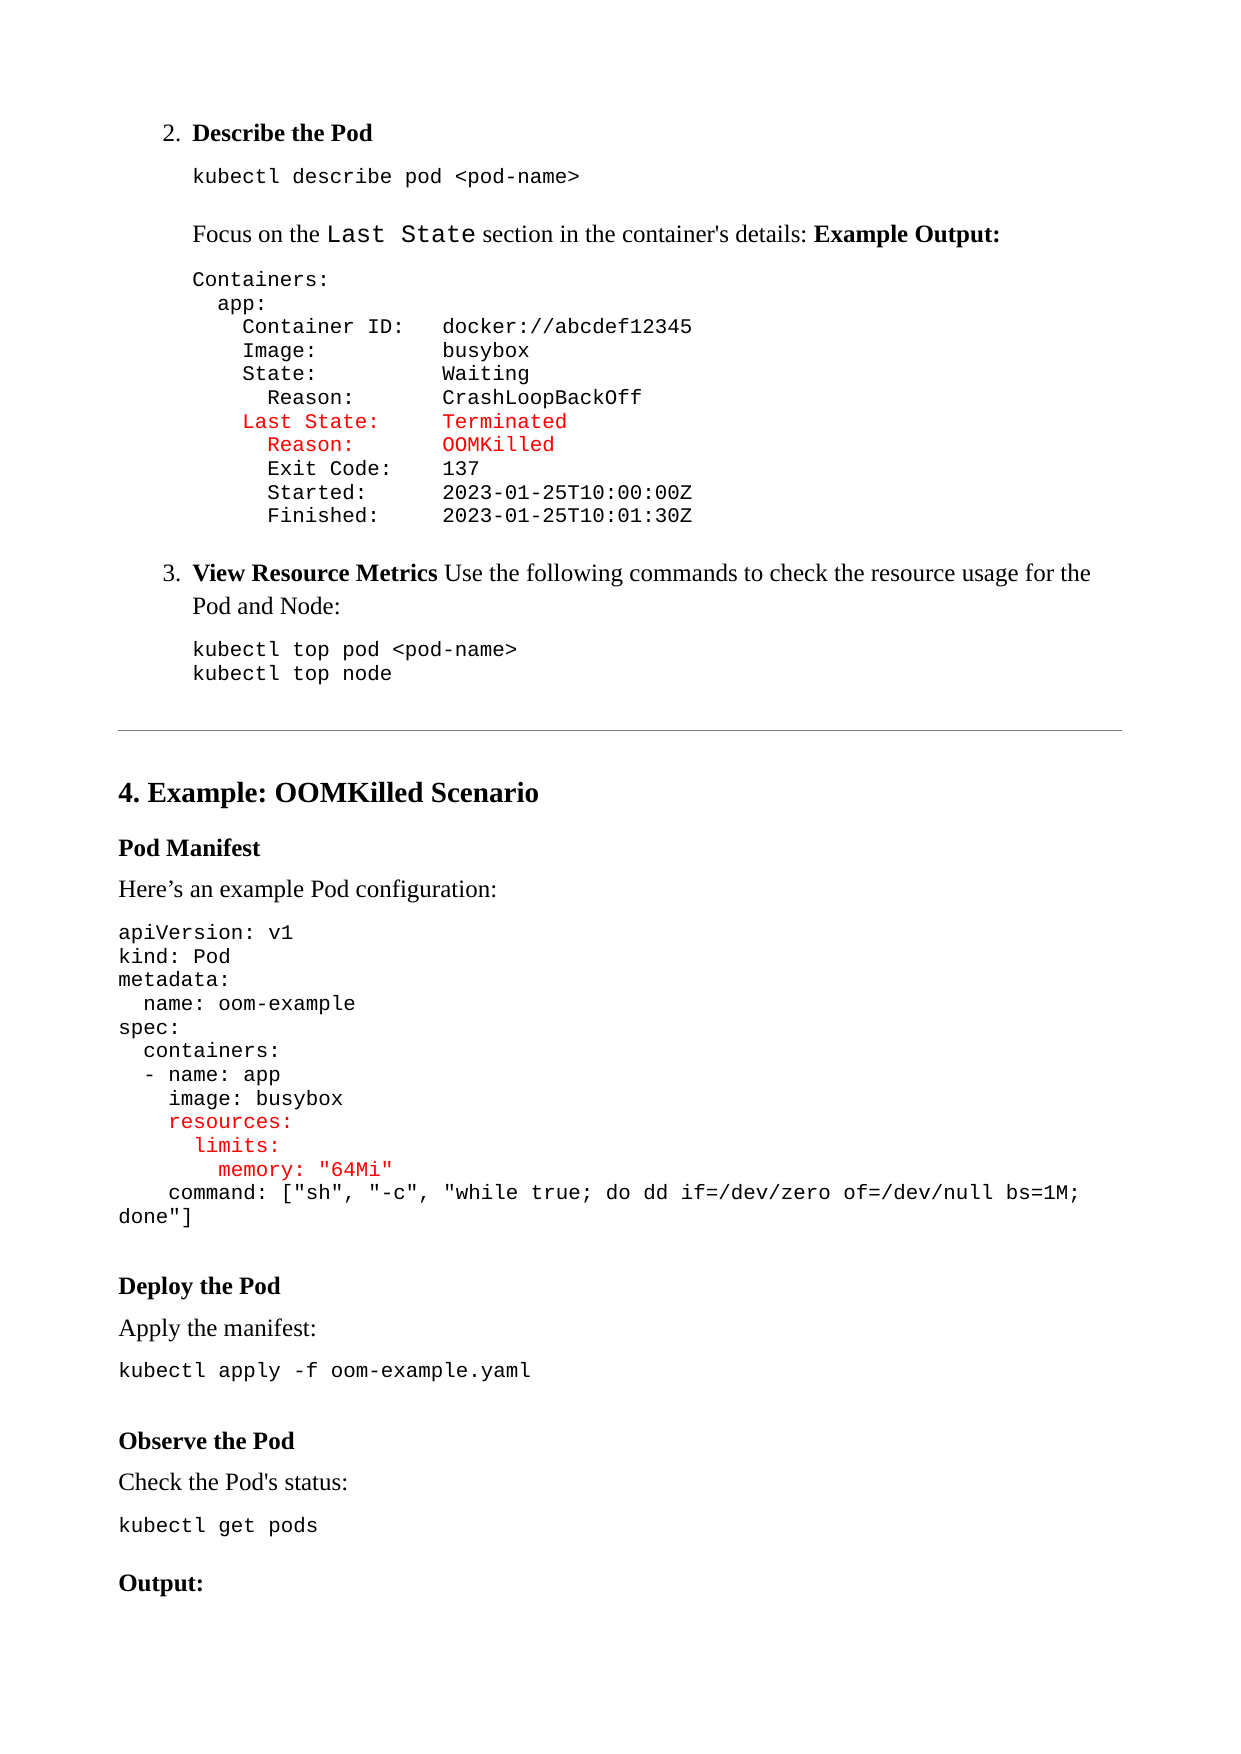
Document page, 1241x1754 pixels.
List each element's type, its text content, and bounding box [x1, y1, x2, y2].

text limits: [118, 1135, 1122, 1158]
text Check the Pod's status: [118, 1467, 1122, 1496]
text - name: app [118, 1064, 1122, 1088]
text containers: [118, 1040, 1122, 1064]
list Started: 2023-01-25T10:00:00Z [162, 482, 1122, 505]
text Output: [118, 1568, 1122, 1597]
text memory: "64Mi" [118, 1158, 1122, 1182]
list Container ID: docker://abcdef12345 [162, 316, 1122, 340]
subtitle Deploy the Pod [118, 1271, 1122, 1300]
list kubectl top node [162, 663, 1122, 686]
list Reason: OOMKilled [162, 434, 1122, 458]
text image: busybox [118, 1088, 1122, 1111]
list State: Waiting [162, 363, 1122, 387]
text kind: Pod [118, 946, 1122, 969]
text Apply the manifest: [118, 1313, 1122, 1341]
text apiVersion: v1 [118, 922, 1122, 946]
text command: ["sh", "-c", "while true; do dd if=/dev/zero of=/dev/null bs=1M; done"] [118, 1182, 1122, 1229]
list Exit Code: 137 [162, 458, 1122, 482]
list Describe the Pod [162, 118, 1122, 147]
list Containers: [162, 269, 1122, 292]
list Last State: Terminated [162, 411, 1122, 434]
list Image: busybox [162, 340, 1122, 363]
list Reason: CrashLoopBackOff [162, 387, 1122, 411]
text resources: [118, 1111, 1122, 1135]
subtitle Pod Manifest [118, 833, 1122, 862]
list View Resource Metrics Use the following commands to check the resource usage for the Pod and Node: [162, 558, 1122, 620]
subtitle Observe the Pod [118, 1426, 1122, 1455]
list kubectl top pod <pod-name> [162, 639, 1122, 663]
text kubectl get pods [118, 1515, 1122, 1538]
subtitle 4. Example: OOMKilled Scenario [118, 775, 1122, 808]
text spec: [118, 1017, 1122, 1040]
text kubectl apply -f oom-example.yaml [118, 1360, 1122, 1384]
list Focus on the Last State section in the container's details: Example Output: [162, 219, 1122, 250]
list app: [162, 292, 1122, 316]
text name: oom-example [118, 993, 1122, 1017]
text Here’s an example Pod configuration: [118, 874, 1122, 903]
text metadata: [118, 969, 1122, 993]
list kubectl describe pod <pod-name> [162, 166, 1122, 189]
list Finished: 2023-01-25T10:01:30Z [162, 505, 1122, 529]
